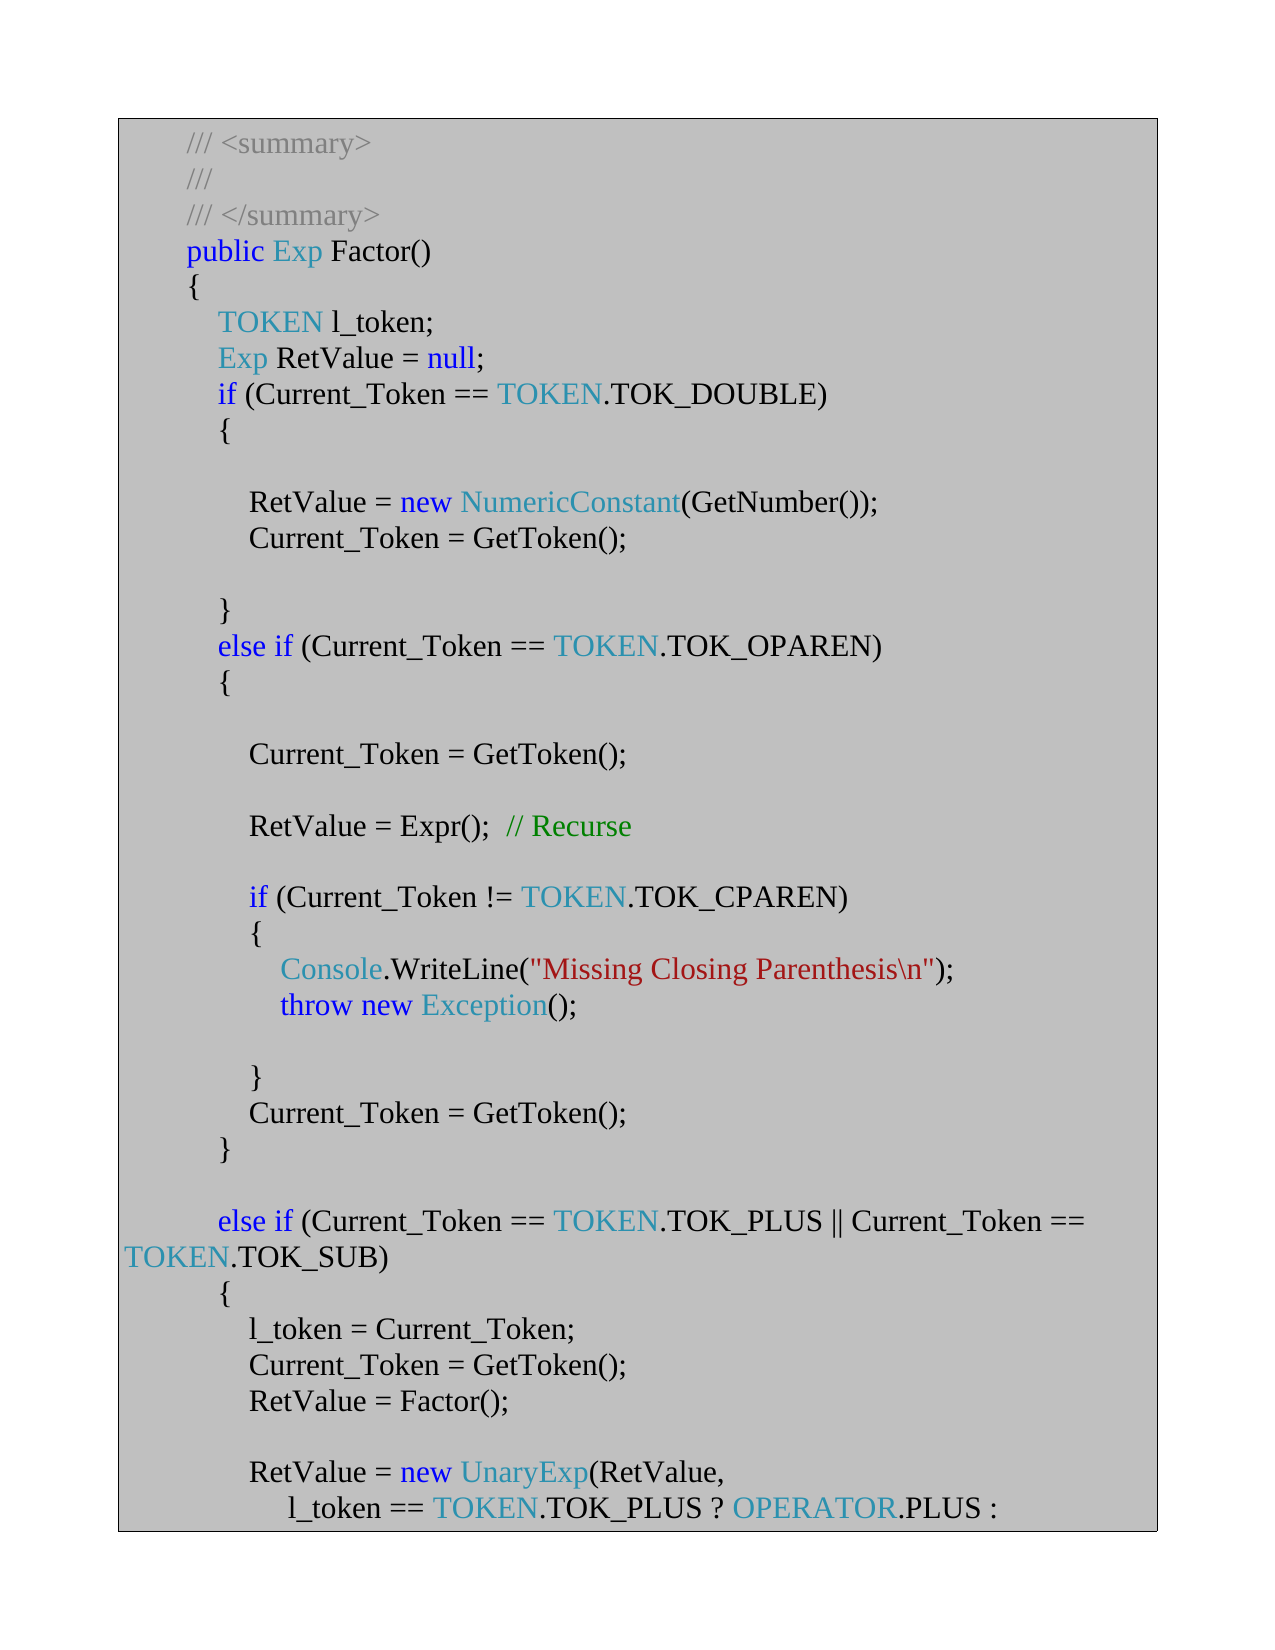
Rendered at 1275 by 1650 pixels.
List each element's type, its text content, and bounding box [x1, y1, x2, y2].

table_header /// <summary> /// /// </summary> public Exp Factor() { TOKEN l_token; Exp RetValue = null; if (Current_Token == TOKEN.TOK_DOUBLE) { RetValue = new NumericConstant(GetNumber()); Current_Token = GetToken(); } else if (Current_Token == TOKEN.TOK_OPAREN) { Current_Token = GetToken(); RetValue = Expr(); // Recurse if (Current_Token != TOKEN.TOK_CPAREN) { Console.WriteLine("Missing Closing Parenthesis\n"); throw new Exception(); } Current_Token = GetToken(); } else if (Current_Token == TOKEN.TOK_PLUS || Current_Token == TOKEN.TOK_SUB) { l_token = Current_Token; Current_Token = GetToken(); RetValue = Factor(); RetValue = new UnaryExp(RetValue, l_token == TOKEN.TOK_PLUS ? OPERATOR.PLUS : [119, 119, 1157, 1531]
